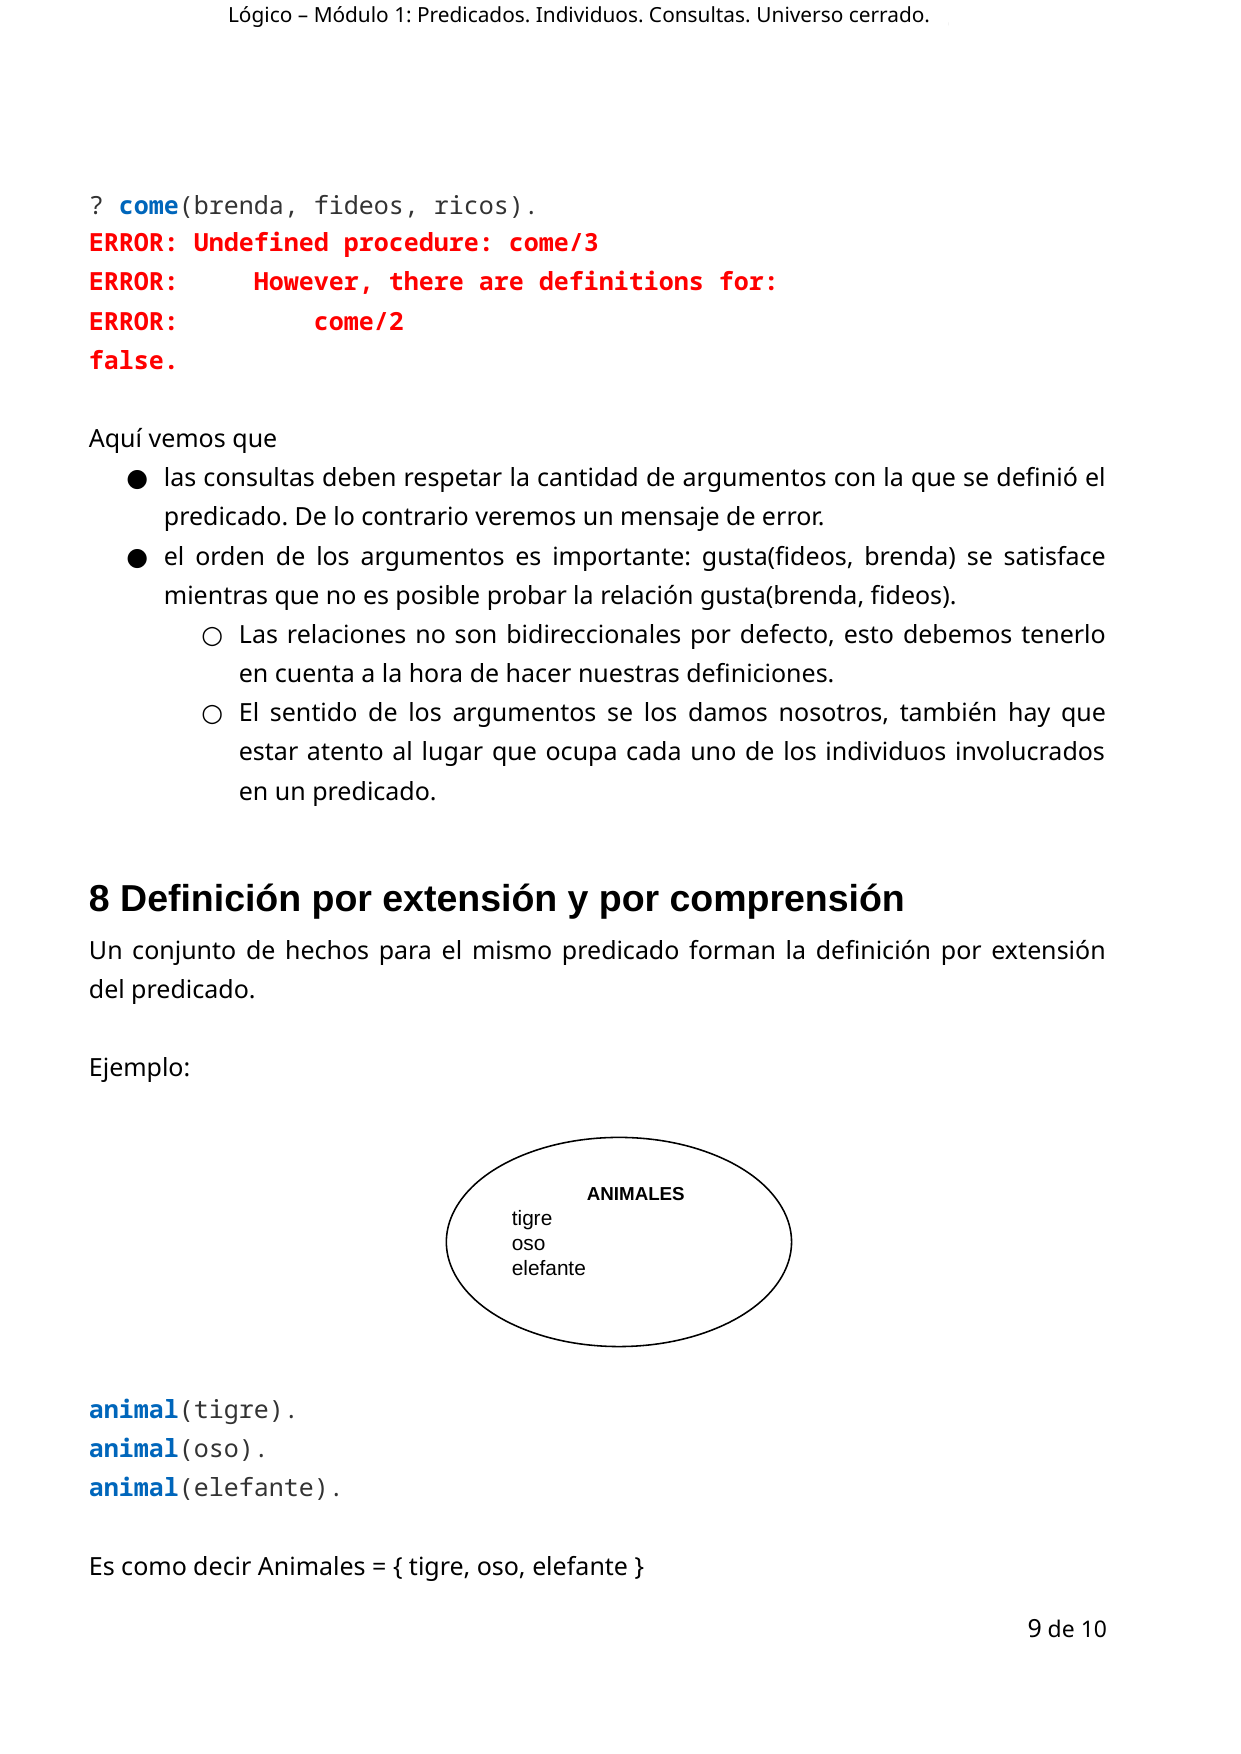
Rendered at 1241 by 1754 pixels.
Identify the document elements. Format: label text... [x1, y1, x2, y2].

text Es como decir Animales = { tigre, oso, elefante } [89, 1548, 1107, 1582]
list Las relaciones no son bidireccionales por defecto, esto debemos tenerlo en cuenta a la hora de hacer nuestras definiciones. [201, 616, 1107, 690]
list el orden de los argumentos es importante: gusta(fideos, brenda) se satisface mientras que no es posible probar la relación gusta(brenda, fideos). [126, 538, 1107, 611]
list El sentido de los argumentos se los damos nosotros, también hay que estar atento al lugar que ocupa cada uno de los individuos involucrados en un predicado. [201, 695, 1107, 807]
subtitle 8 Definición por extensión y por comprensión [89, 876, 1107, 919]
text false. [89, 342, 1107, 376]
text ERROR: come/2 [89, 303, 1107, 337]
text animal(tigre). animal(oso). animal(elefante). [89, 1392, 1107, 1504]
text ERROR: However, there are definitions for: [89, 264, 1107, 298]
text Aquí vemos que [89, 421, 1107, 455]
text ERROR: Undefined procedure: come/3 [89, 225, 1107, 259]
text Un conjunto de hechos para el mismo predicado forman la definición por extensión del predicado. [89, 932, 1107, 1006]
text ? come(brenda, fideos, ricos). [89, 150, 1107, 221]
text Ejemplo: [89, 1050, 1107, 1084]
list las consultas deben respetar la cantidad de argumentos con la que se definió el predicado. De lo contrario veremos un mensaje de error. [126, 460, 1107, 533]
